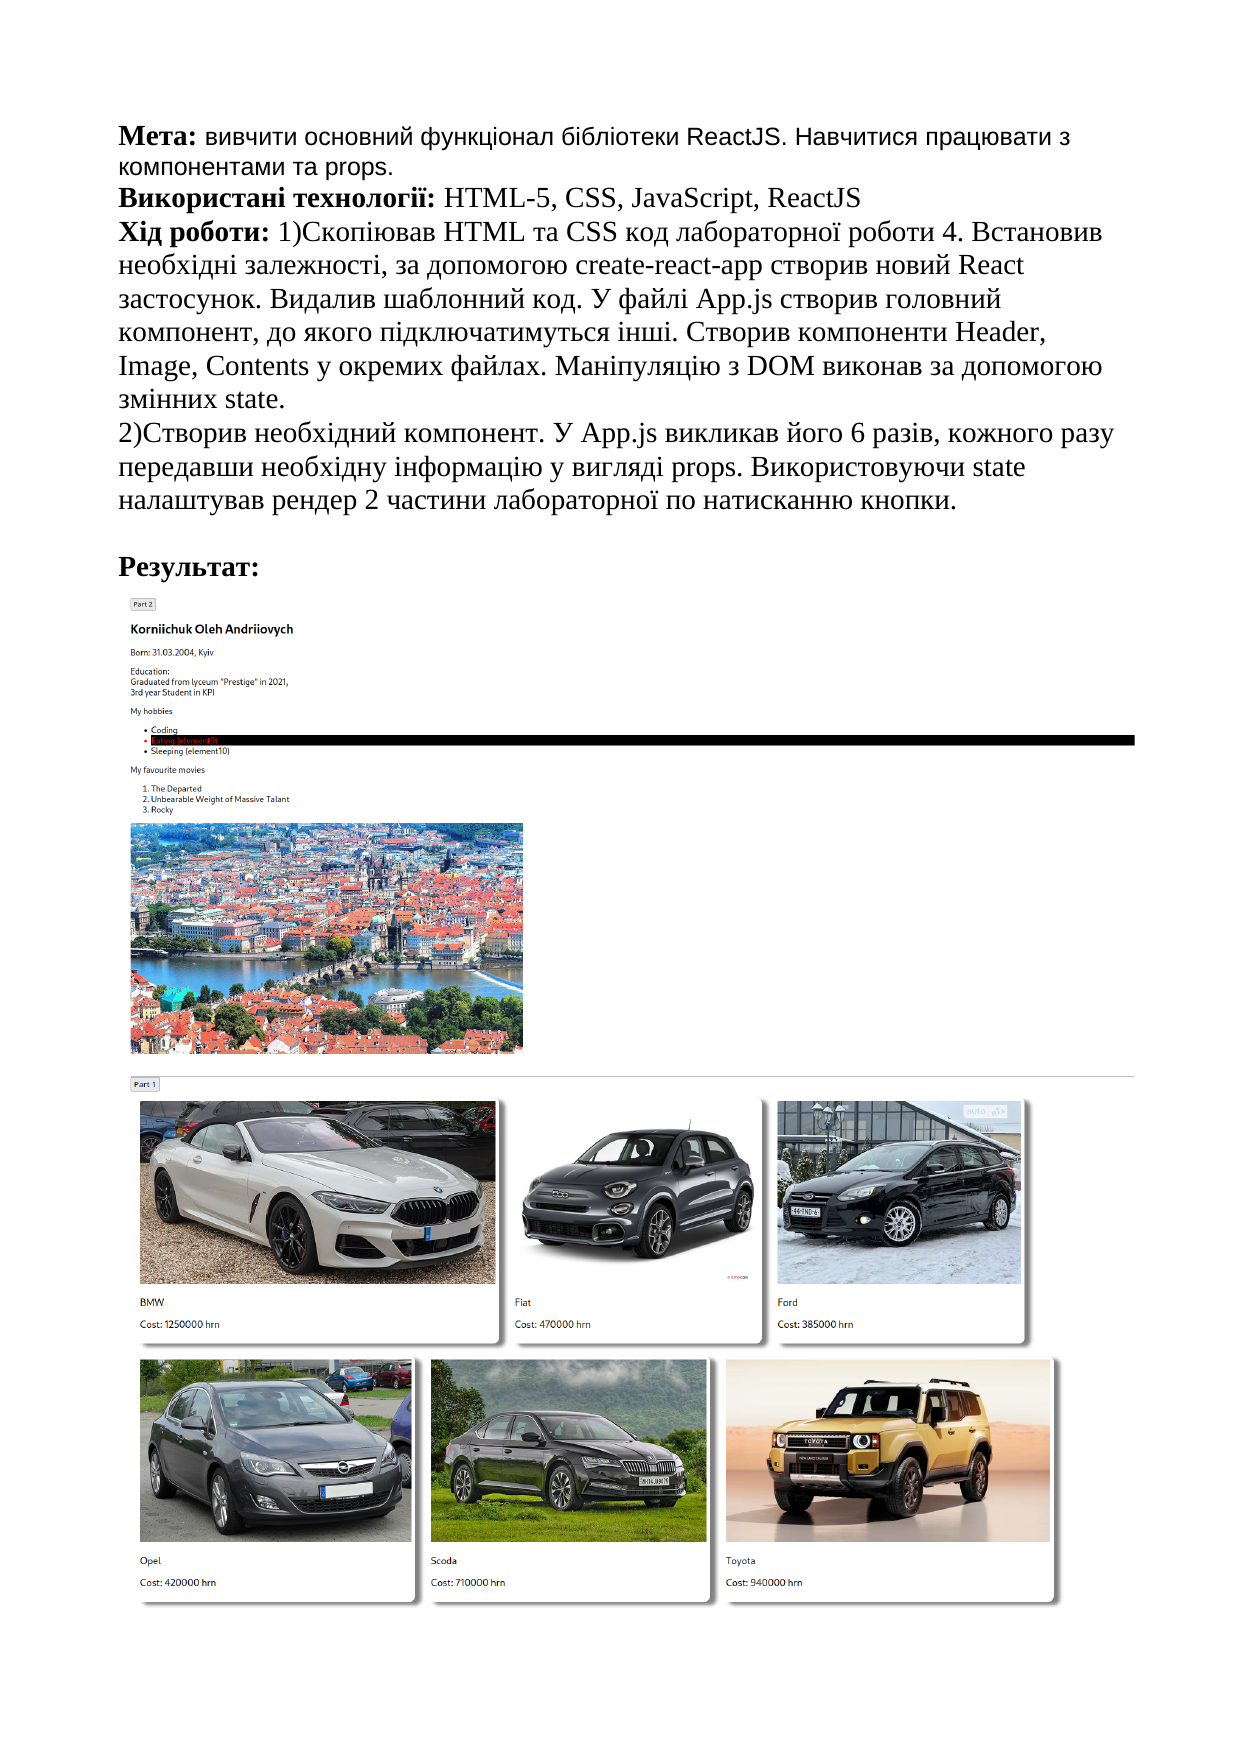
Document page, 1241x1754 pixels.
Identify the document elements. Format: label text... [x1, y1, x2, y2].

text 2)Створив необхідний компонент. У App.js викликав його 6 разів, кожного разу передавши необхідну інформацію у вигляді props. Використовуючи state налаштував рендер 2 частини лабораторної по натисканню кнопки. [118, 415, 1122, 516]
text Використані технології: HTML-5, CSS, JavaScript, ReactJS [118, 180, 1122, 214]
picture [130, 598, 1135, 1054]
text Результат: [118, 549, 1122, 583]
picture [130, 1076, 1135, 1612]
text Хід роботи: 1)Скопіював HTML та CSS код лабораторної роботи 4. Встановив необхідні залежності, за допомогою create-react-app створив новий React застосунок. Видалив шаблонний код. У файлі App.js створив головний компонент, до якого підключатимуться інші. Створив компоненти Header, Image, Contents у окремих файлах. Маніпуляцію з DOM виконав за допомогою змінних state. [118, 214, 1122, 415]
text Мета: вивчити основний функціонал бібліотеки ReactJS. Навчитися працювати з компонентами та props. [118, 118, 1122, 180]
